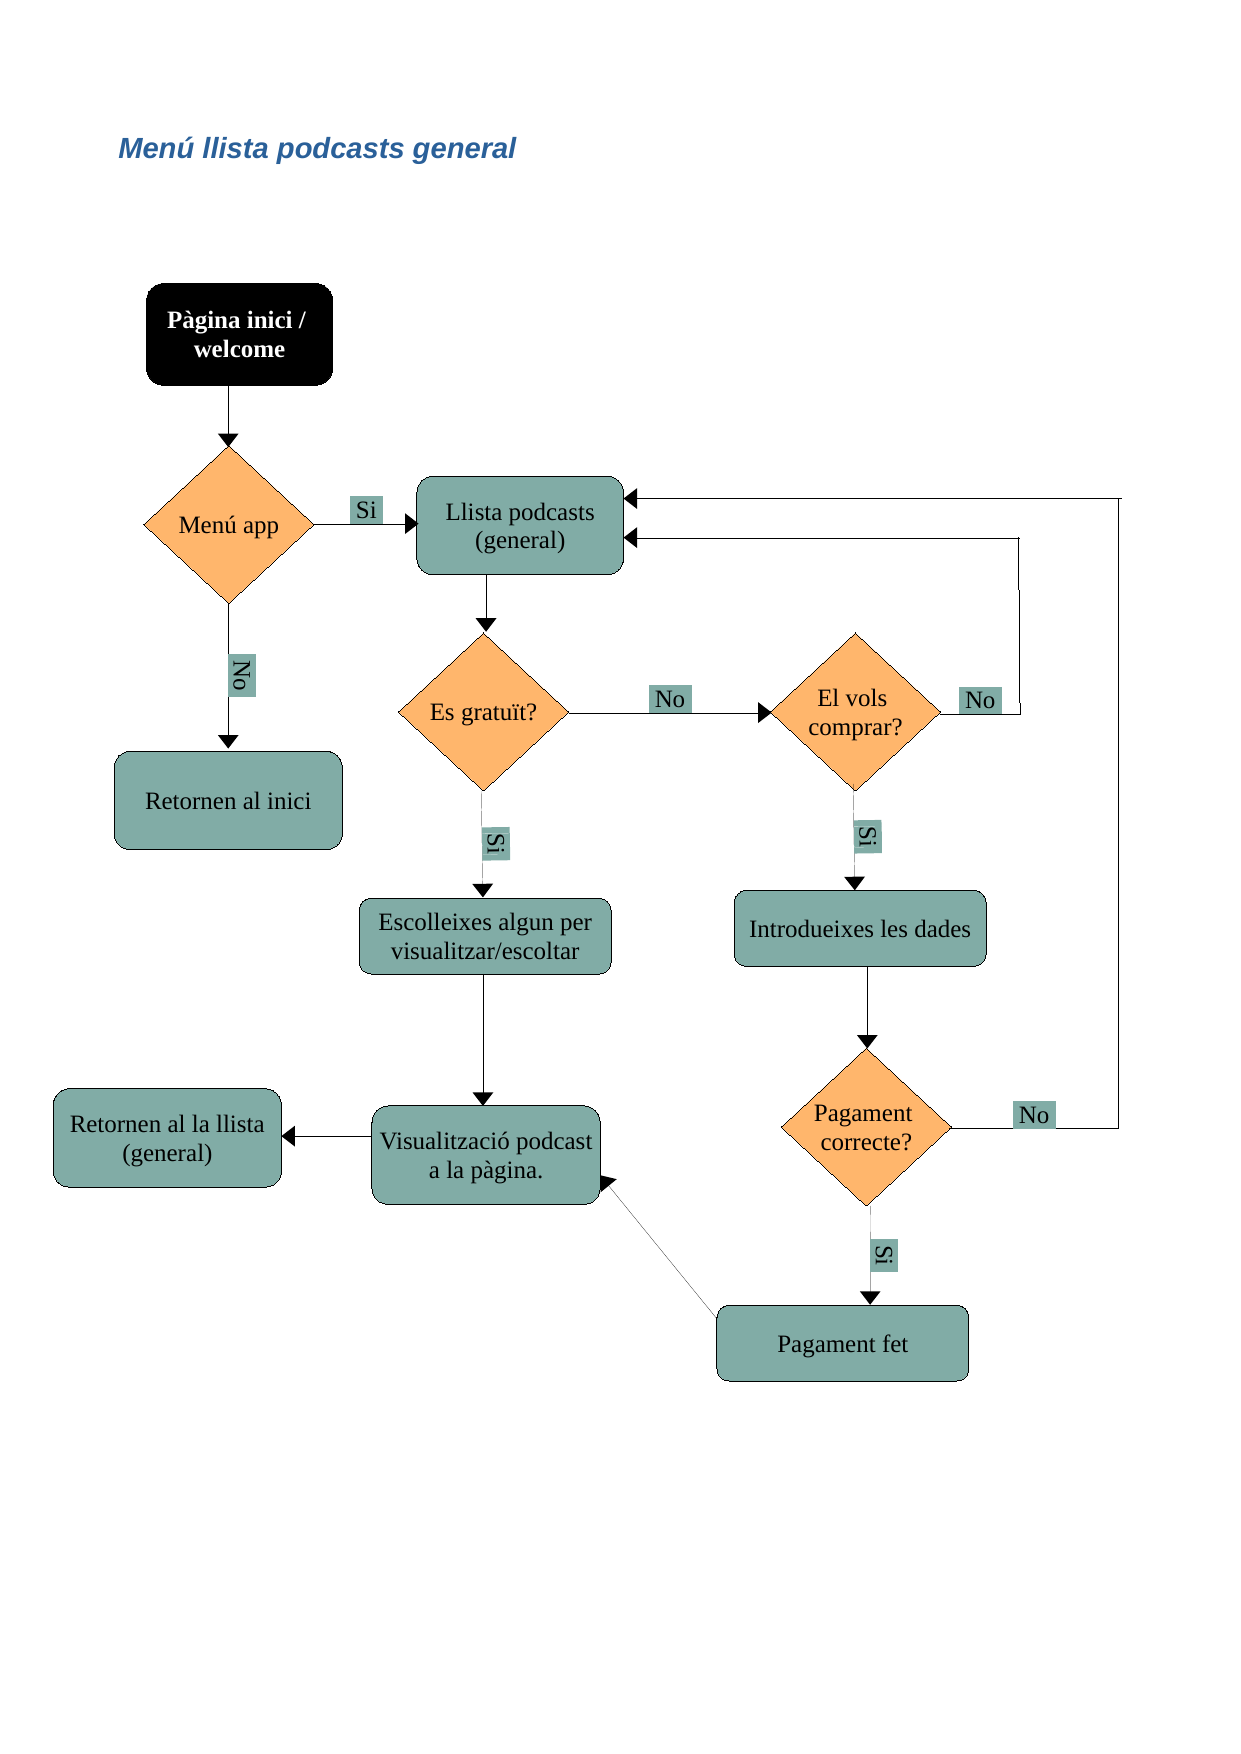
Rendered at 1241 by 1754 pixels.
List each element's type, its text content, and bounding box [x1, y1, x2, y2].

subtitle Menú llista podcasts general [118, 131, 1122, 164]
